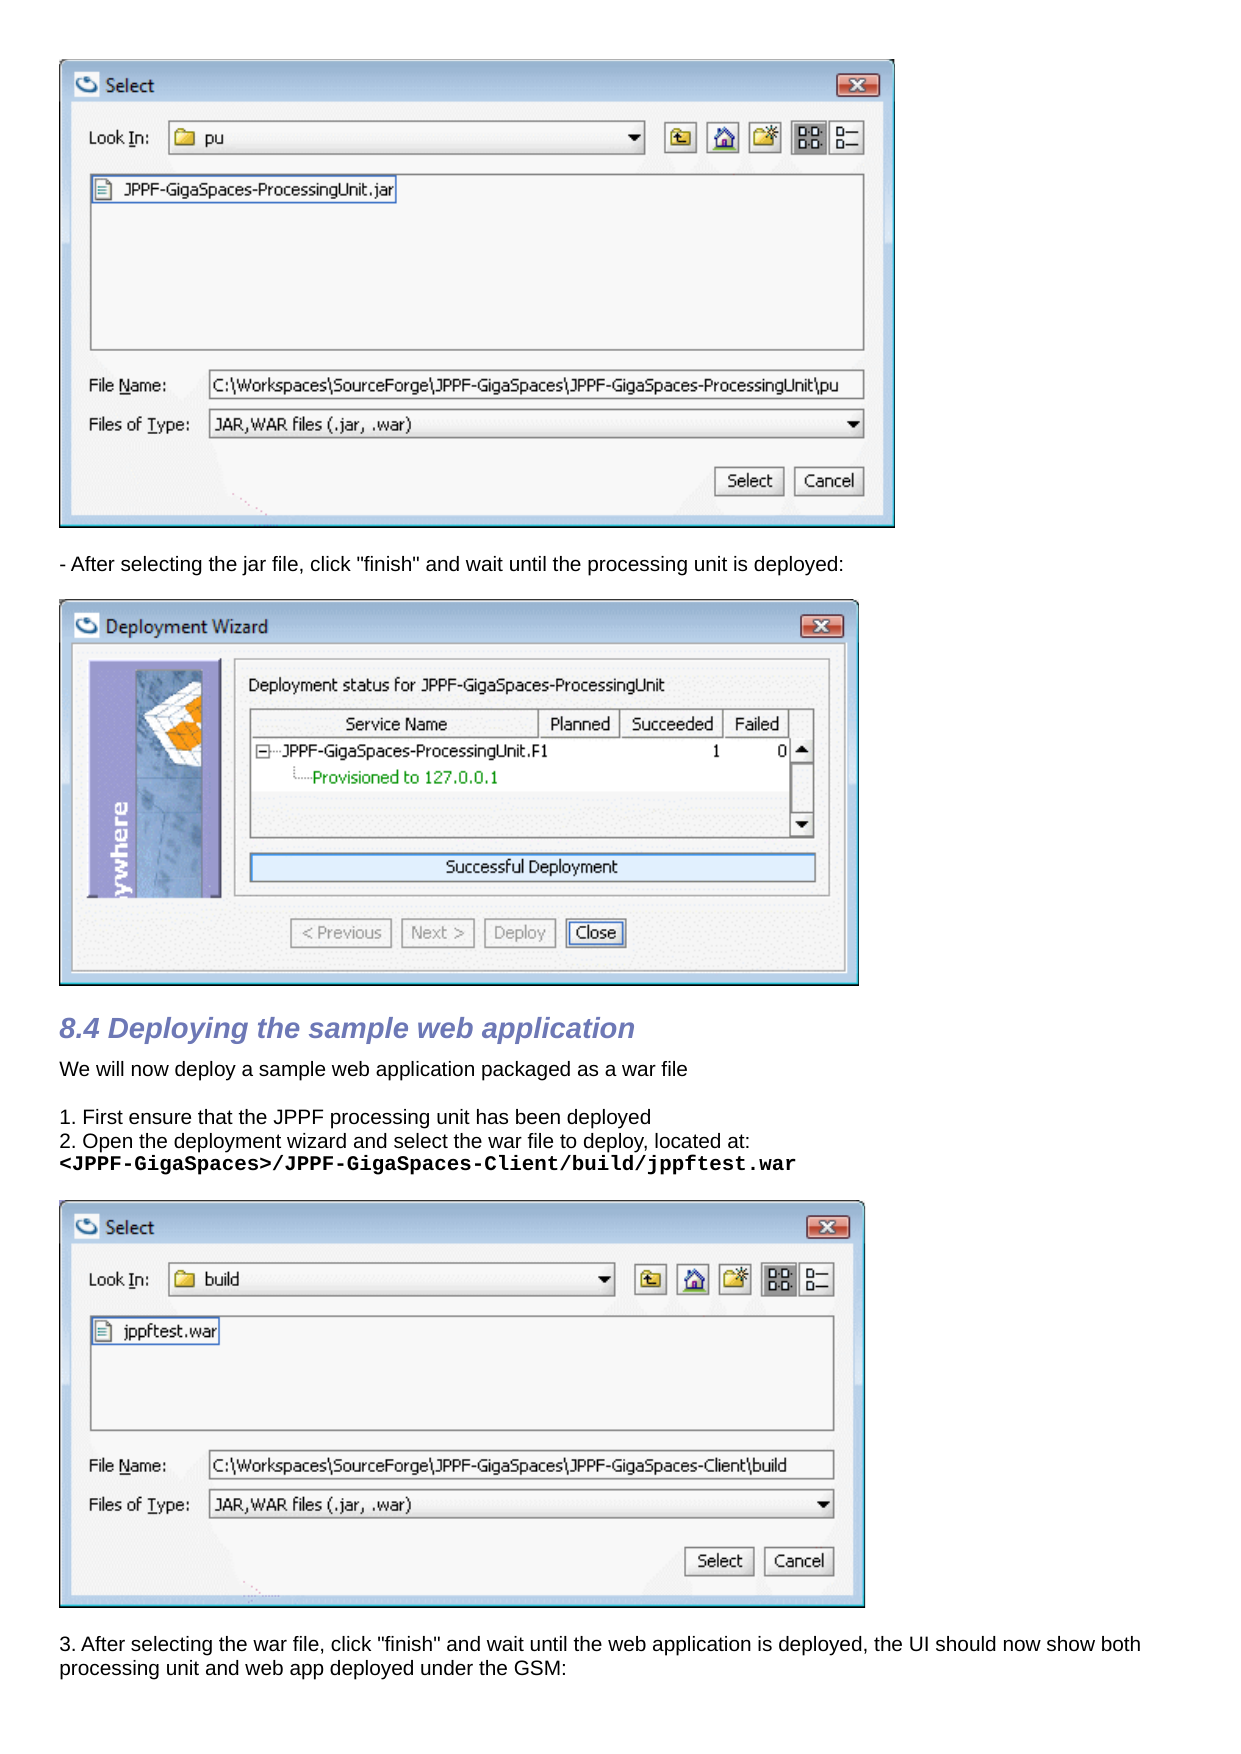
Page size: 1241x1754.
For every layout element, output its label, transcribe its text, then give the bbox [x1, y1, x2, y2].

text 3. After selecting the war file, click "finish" and wait until the web application is deployed, the UI should now show both processing unit and web app deployed under the GSM: [59, 1632, 1181, 1680]
picture [59, 59, 895, 528]
text 1. First ensure that the JPPF processing unit has been deployed [59, 1104, 1181, 1128]
picture [59, 599, 859, 986]
text <JPPF-GigaSpaces>/JPPF-GigaSpaces-Client/build/jppftest.war [59, 1152, 1181, 1176]
subtitle Deploying the sample web application [59, 1011, 1181, 1044]
text 2. Open the deployment wizard and select the war file to deploy, located at: [59, 1128, 1181, 1152]
text - After selecting the jar file, click "finish" and wait until the processing unit is deployed: [59, 552, 1181, 576]
picture [59, 1200, 866, 1608]
text We will now deploy a sample web application packaged as a war file [59, 1057, 1181, 1081]
